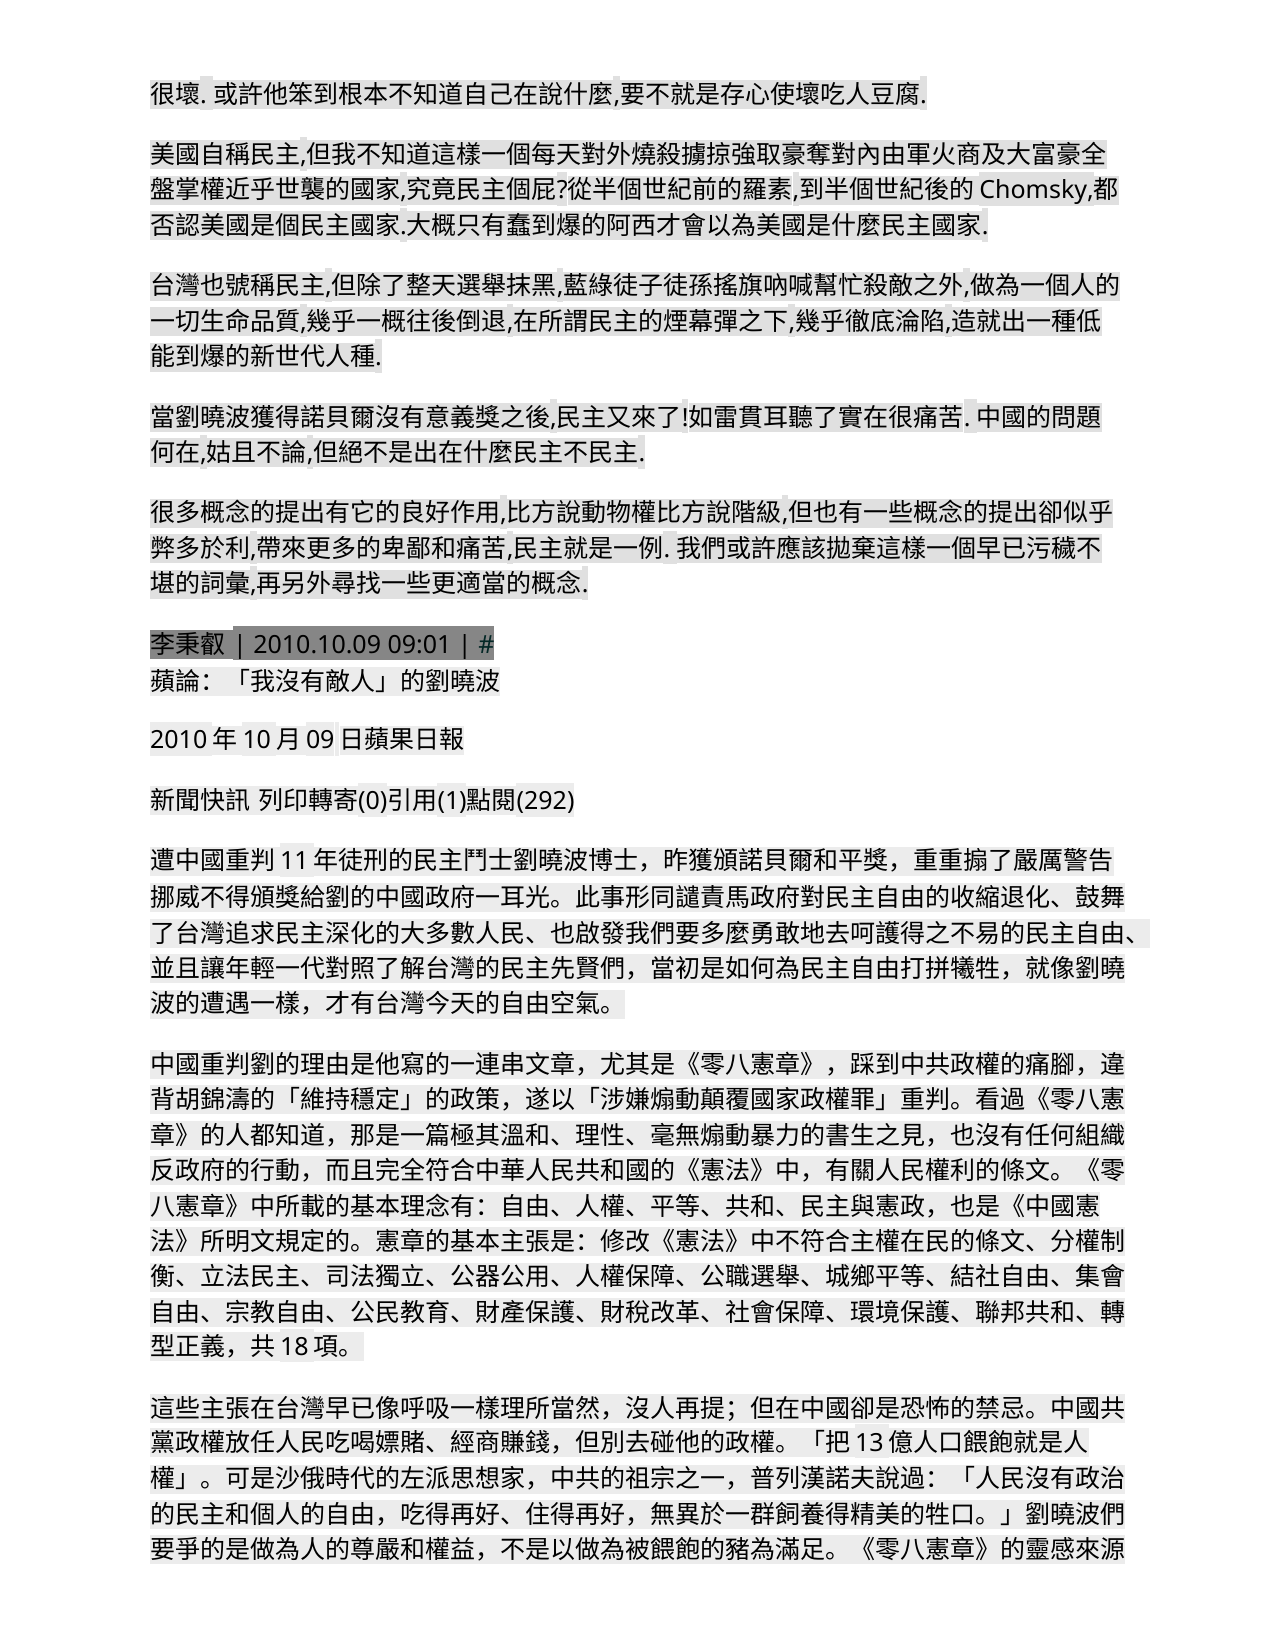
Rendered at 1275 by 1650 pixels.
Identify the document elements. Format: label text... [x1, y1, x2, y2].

text 新聞快訊 列印轉寄(0)引用(1)點閱(292) [150, 781, 1125, 817]
text 李秉叡 | 2010.10.09 09:01 | # [150, 625, 1125, 660]
text 很壞. 或許他笨到根本不知道自己在說什麼,要不就是存心使壞吃人豆腐. [150, 75, 1125, 110]
text 2010年10月09日蘋果日報 [150, 721, 1125, 756]
text 很多概念的提出有它的良好作用,比方說動物權比方說階級,但也有一些概念的提出卻似乎弊多於利,帶來更多的卑鄙和痛苦,民主就是一例. 我們或許應該拋棄這樣一個早已污穢不堪的詞彙,再另外尋找一些更適當的概念. [150, 494, 1125, 600]
text 遭中國重判11年徒刑的民主鬥士劉曉波博士，昨獲頒諾貝爾和平獎，重重搧了嚴厲警告挪威不得頒獎給劉的中國政府一耳光。此事形同譴責馬政府對民主自由的收縮退化、鼓舞了台灣追求民主深化的大多數人民、也啟發我們要多麼勇敢地去呵護得之不易的民主自由、並且讓年輕一代對照了解台灣的民主先賢們，當初是如何為民主自由打拼犧牲，就像劉曉波的遭遇一樣，才有台灣今天的自由空氣。 [150, 842, 1125, 1019]
text 美國自稱民主,但我不知道這樣一個每天對外燒殺擄掠強取豪奪對內由軍火商及大富豪全盤掌權近乎世襲的國家,究竟民主個屁?從半個世紀前的羅素,到半個世紀後的Chomsky,都否認美國是個民主國家.大概只有蠢到爆的阿西才會以為美國是什麼民主國家. [150, 135, 1125, 242]
text 當劉曉波獲得諾貝爾沒有意義獎之後,民主又來了!如雷貫耳聽了實在很痛苦. 中國的問題何在,姑且不論,但絕不是出在什麼民主不民主. [150, 398, 1125, 469]
text 台灣也號稱民主,但除了整天選舉抹黑,藍綠徒子徒孫搖旗吶喊幫忙殺敵之外,做為一個人的一切生命品質,幾乎一概往後倒退,在所謂民主的煙幕彈之下,幾乎徹底淪陷,造就出一種低能到爆的新世代人種. [150, 267, 1125, 373]
text 這些主張在台灣早已像呼吸一樣理所當然，沒人再提；但在中國卻是恐怖的禁忌。中國共黨政權放任人民吃喝嫖賭、經商賺錢，但別去碰他的政權。「把13億人口餵飽就是人權」。可是沙俄時代的左派思想家，中共的祖宗之一，普列漢諾夫說過：「人民沒有政治的民主和個人的自由，吃得再好、住得再好，無異於一群飼養得精美的牲口。」劉曉波們要爭的是做為人的尊嚴和權益，不是以做為被餵飽的豬為滿足。《零八憲章》的靈感來源是1977年捷克共黨政權時代，一群以哈維爾為首的自由主義知識份子所宣布的《七七憲章》，後來也遭政治鎮壓。哈維爾看過《零八憲章》後在《華爾街日報》撰文說：「30年後，一群中國公民將我們的微薄努力當作他們的榜樣，發出類似的呼籲──人權、良政、尊重公民監督其政府的義務，以確保國家按現代開放社會的規則行事。」 [150, 1387, 1125, 1564]
text 中國重判劉的理由是他寫的一連串文章，尤其是《零八憲章》，踩到中共政權的痛腳，違背胡錦濤的「維持穩定」的政策，遂以「涉嫌煽動顛覆國家政權罪」重判。看過《零八憲章》的人都知道，那是一篇極其溫和、理性、毫無煽動暴力的書生之見，也沒有任何組織反政府的行動，而且完全符合中華人民共和國的《憲法》中，有關人民權利的條文。《零八憲章》中所載的基本理念有：自由、人權、平等、共和、民主與憲政，也是《中國憲法》所明文規定的。憲章的基本主張是：修改《憲法》中不符合主權在民的條文、分權制衡、立法民主、司法獨立、公器公用、人權保障、公職選舉、城鄉平等、結社自由、集會自由、宗教自由、公民教育、財產保護、財稅改革、社會保障、環境保護、聯邦共和、轉型正義，共18項。 [150, 1044, 1125, 1362]
text 蘋論：「我沒有敵人」的劉曉波 [150, 660, 1125, 696]
